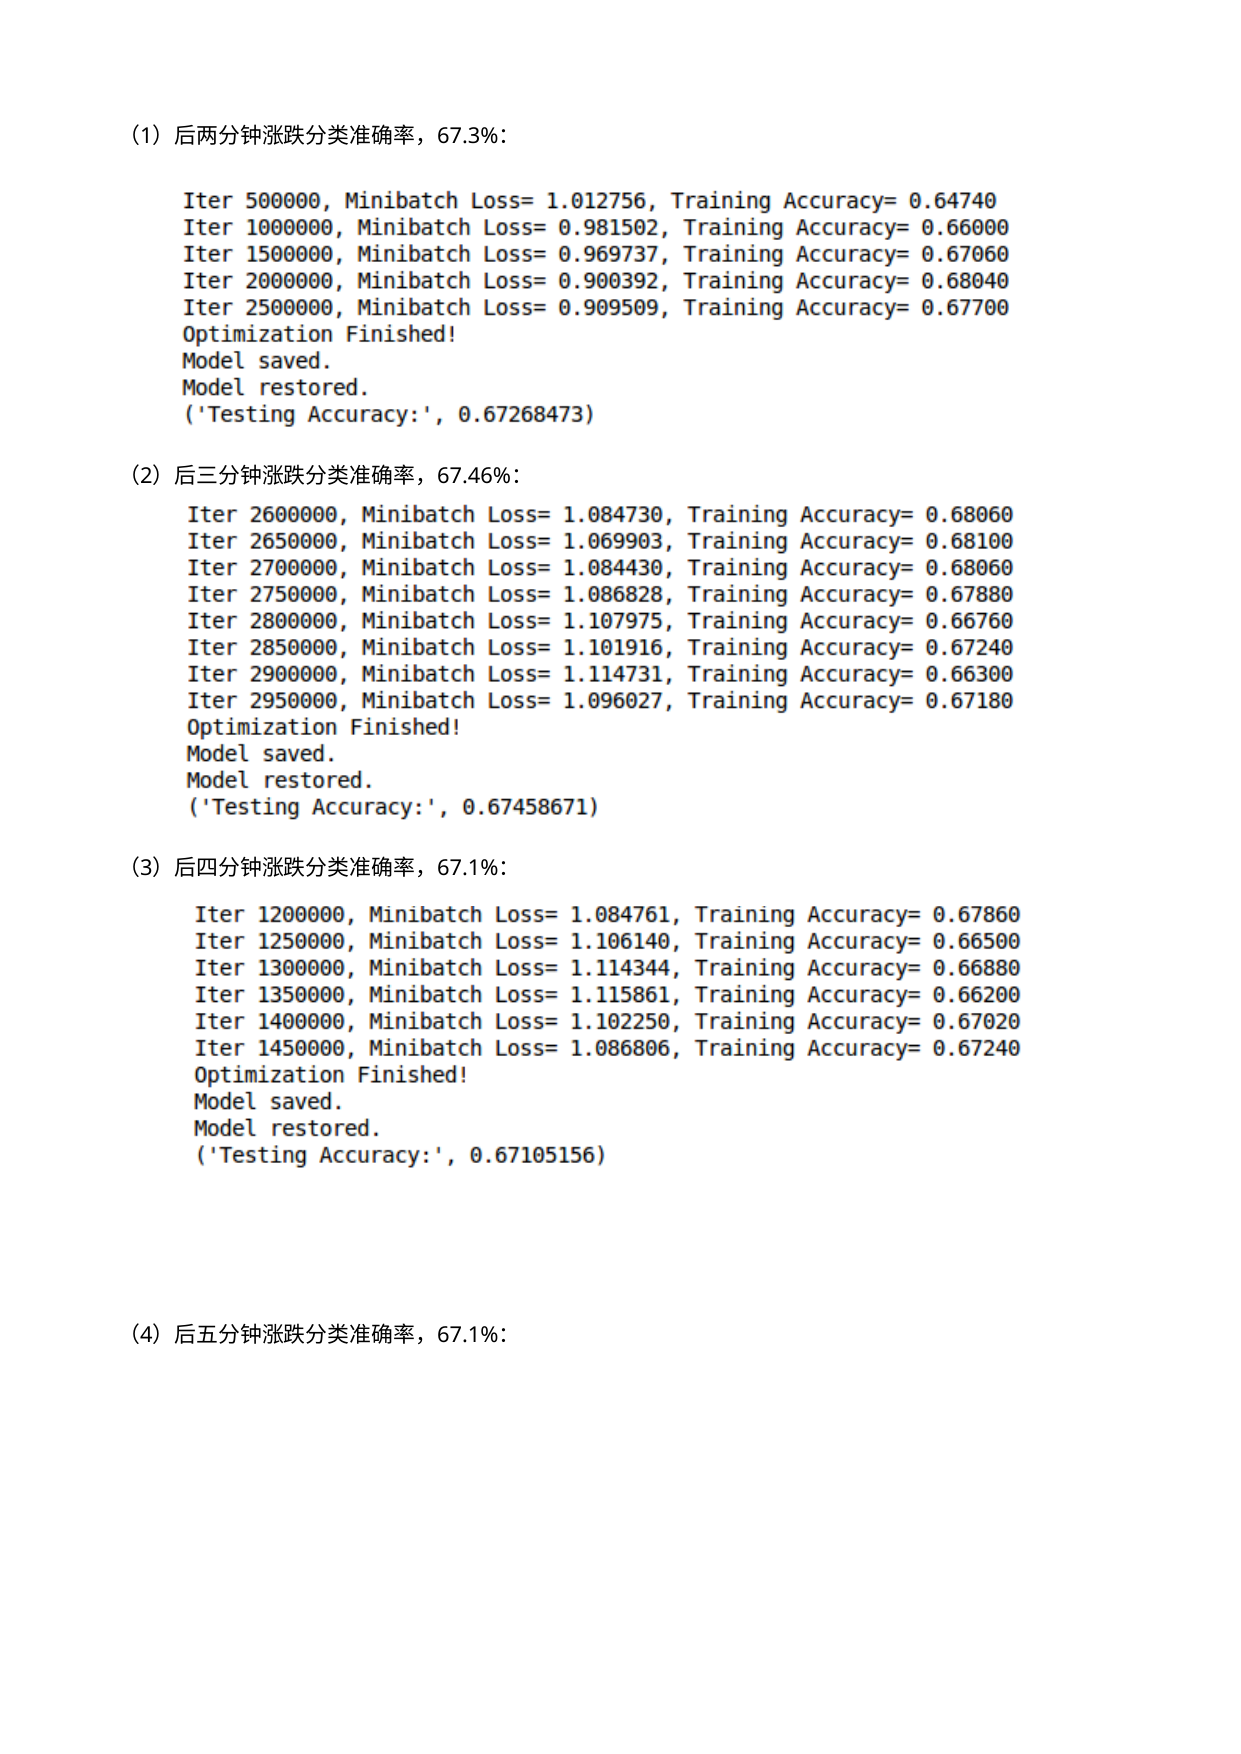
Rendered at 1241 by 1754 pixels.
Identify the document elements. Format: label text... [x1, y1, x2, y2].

text （1）后两分钟涨跌分类准确率，67.3%： [118, 118, 1122, 150]
text （4）后五分钟涨跌分类准确率，67.1%： [118, 1317, 1122, 1349]
text （3）后四分钟涨跌分类准确率，67.1%： [118, 850, 1122, 882]
text （2）后三分钟涨跌分类准确率，67.46%： [118, 458, 1122, 490]
picture [184, 502, 1032, 821]
picture [182, 906, 1036, 1174]
picture [164, 185, 1020, 430]
